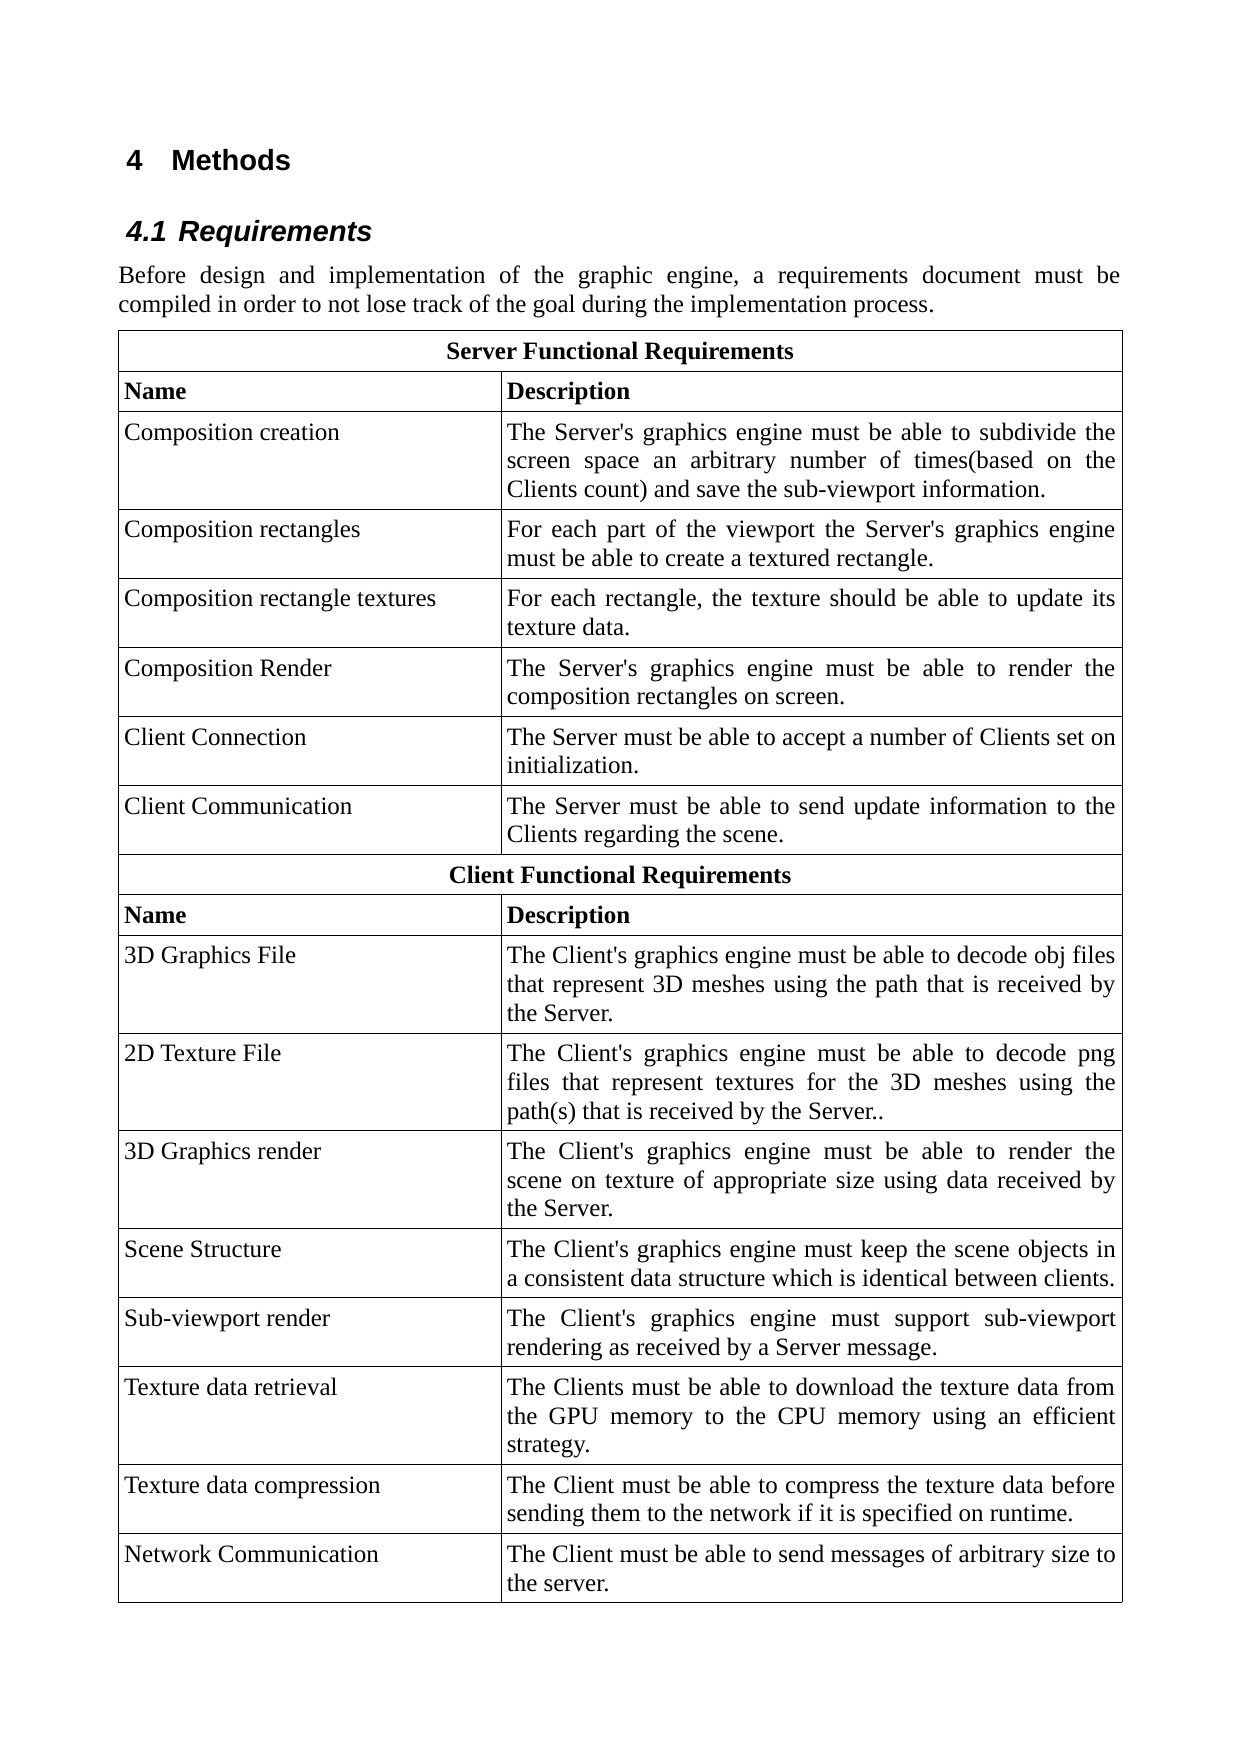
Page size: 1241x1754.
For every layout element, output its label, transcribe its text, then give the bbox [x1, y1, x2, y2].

table_cell Composition creation [119, 412, 501, 509]
table_cell The Client must be able to compress the texture data before sending them to the network if it is specified on runtime. [502, 1465, 1122, 1533]
table_cell The Clients must be able to download the texture data from the GPU memory to the CPU memory using an efficient strategy. [502, 1367, 1122, 1464]
table_cell 3D Graphics File [119, 936, 501, 1032]
table_cell Client Connection [119, 717, 501, 785]
table_cell The Client's graphics engine must be able to decode obj files that represent 3D meshes using the path that is received by the Server. [502, 936, 1122, 1032]
table_cell The Client's graphics engine must support sub-viewport rendering as received by a Server message. [502, 1298, 1122, 1366]
table_cell Name [119, 895, 501, 934]
table_cell Network Communication [119, 1534, 501, 1602]
table_cell 2D Texture File [119, 1034, 501, 1130]
subtitle Requirements [118, 214, 1122, 248]
table_cell The Client's graphics engine must keep the scene objects in a consistent data structure which is identical between clients. [502, 1229, 1122, 1297]
table_cell Client Functional Requirements [119, 855, 1122, 894]
table_cell Description [502, 372, 1122, 411]
table_cell The Server's graphics engine must be able to subdivide the screen space an arbitrary number of times(based on the Clients count) and save the sub-viewport information. [502, 412, 1122, 509]
table_cell The Server must be able to send update information to the Clients regarding the scene. [502, 786, 1122, 854]
table_cell For each rectangle, the texture should be able to update its texture data. [502, 579, 1122, 647]
table_cell Composition rectangles [119, 510, 501, 578]
table_cell Texture data compression [119, 1465, 501, 1533]
table_cell Client Communication [119, 786, 501, 854]
table_cell 3D Graphics render [119, 1131, 501, 1228]
table_cell Sub-viewport render [119, 1298, 501, 1366]
table_cell Scene Structure [119, 1229, 501, 1297]
table_cell For each part of the viewport the Server's graphics engine must be able to create a textured rectangle. [502, 510, 1122, 578]
table_cell The Client must be able to send messages of arbitrary size to the server. [502, 1534, 1122, 1602]
table_cell Composition Render [119, 648, 501, 716]
table_cell The Client's graphics engine must be able to decode png files that represent textures for the 3D meshes using the path(s) that is received by the Server.. [502, 1034, 1122, 1130]
table_cell Composition rectangle textures [119, 579, 501, 647]
subtitle Methods [118, 143, 1122, 177]
table_cell The Server's graphics engine must be able to render the composition rectangles on screen. [502, 648, 1122, 716]
table_cell Texture data retrieval [119, 1367, 501, 1464]
table_cell The Client's graphics engine must be able to render the scene on texture of appropriate size using data received by the Server. [502, 1131, 1122, 1228]
table_cell The Server must be able to accept a number of Clients set on initialization. [502, 717, 1122, 785]
table_header Server Functional Requirements [119, 331, 1122, 371]
table_cell Description [502, 895, 1122, 934]
table_cell Name [119, 372, 501, 411]
text Before design and implementation of the graphic engine, a requirements document must be compiled in order to not lose track of the goal during the implementation process. [118, 260, 1122, 318]
